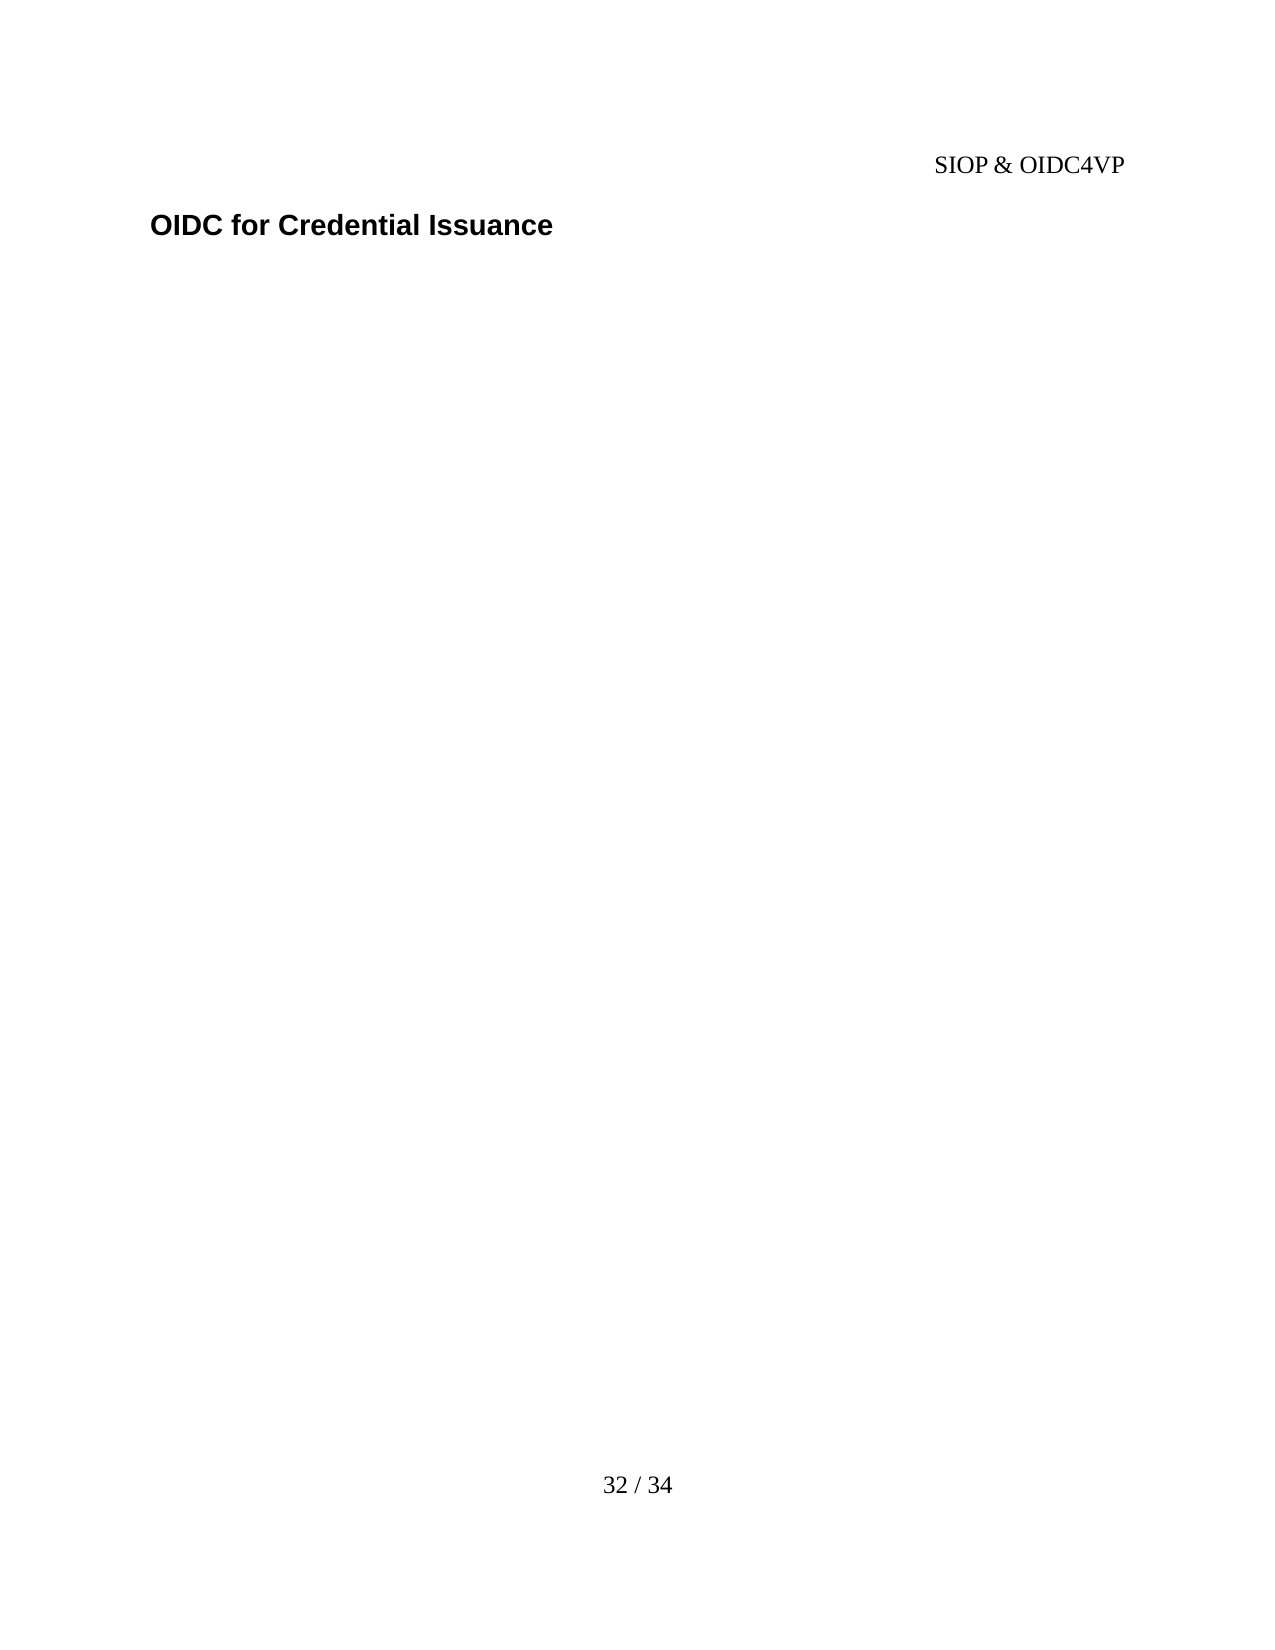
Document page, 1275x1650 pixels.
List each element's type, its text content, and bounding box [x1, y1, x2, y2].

subtitle OIDC for Credential Issuance [150, 208, 1125, 242]
